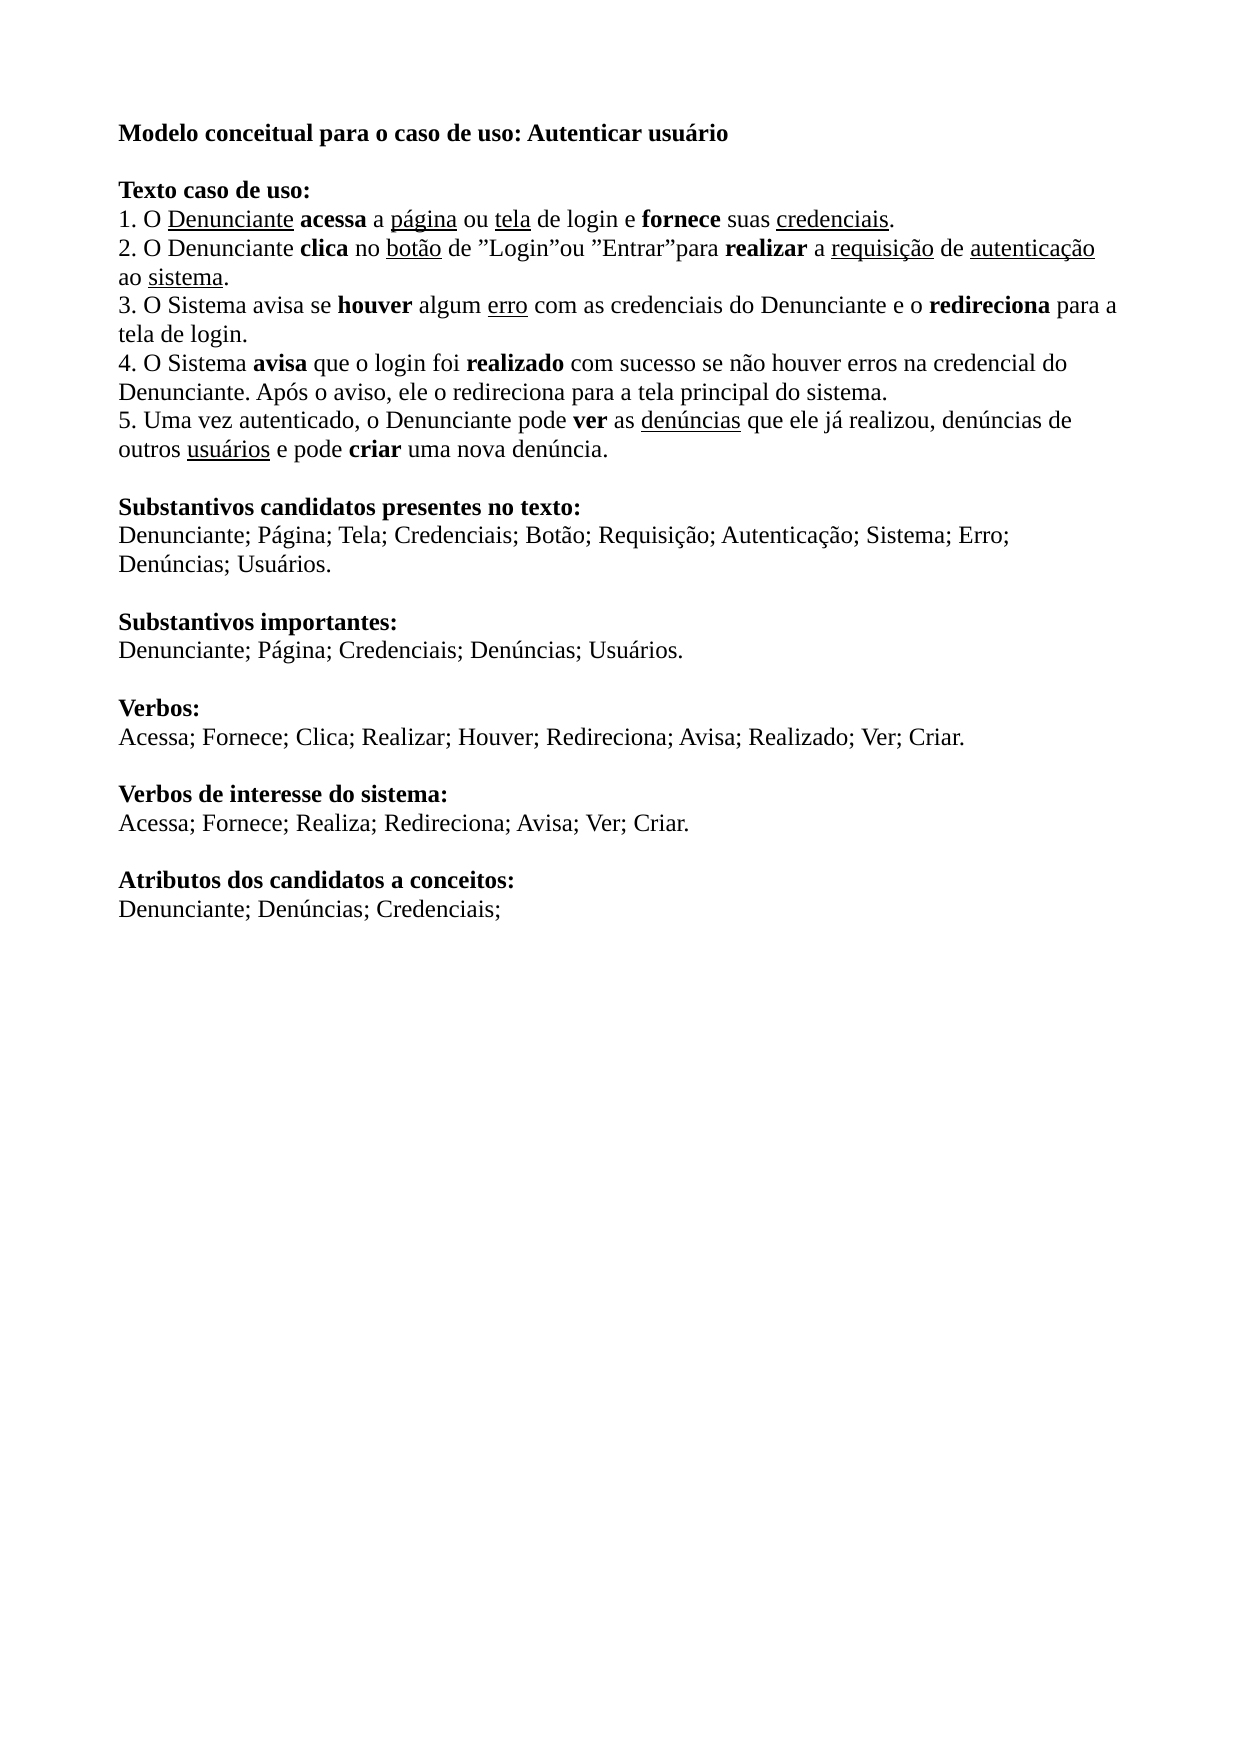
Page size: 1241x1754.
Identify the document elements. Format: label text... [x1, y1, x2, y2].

text Modelo conceitual para o caso de uso: Autenticar usuário [118, 118, 1122, 147]
text Substantivos candidatos presentes no texto: [118, 492, 1122, 521]
text 1. O Denunciante acessa a página ou tela de login e fornece suas credenciais. 2. O Denunciante clica no botão de ”Login”ou ”Entrar”para realizar a requisição de autenticação ao sistema. 3. O Sistema avisa se houver algum erro com as credenciais do Denunciante e o redireciona para a tela de login. 4. O Sistema avisa que o login foi realizado com sucesso se não houver erros na credencial do Denunciante. Após o aviso, ele o redireciona para a tela principal do sistema. 5. Uma vez autenticado, o Denunciante pode ver as denúncias que ele já realizou, denúncias de outros usuários e pode criar uma nova denúncia. [118, 204, 1122, 463]
text Acessa; Fornece; Realiza; Redireciona; Avisa; Ver; Criar. [118, 808, 1122, 837]
text Denunciante; Denúncias; Credenciais; [118, 894, 1122, 923]
text Texto caso de uso: [118, 176, 1122, 204]
text Denunciante; Página; Tela; Credenciais; Botão; Requisição; Autenticação; Sistema; Erro; Denúncias; Usuários. [118, 521, 1122, 578]
text Substantivos importantes: [118, 607, 1122, 636]
text Acessa; Fornece; Clica; Realizar; Houver; Redireciona; Avisa; Realizado; Ver; Criar. [118, 722, 1122, 751]
text Denunciante; Página; Credenciais; Denúncias; Usuários. [118, 636, 1122, 664]
text Verbos: [118, 693, 1122, 722]
text Atributos dos candidatos a conceitos: [118, 866, 1122, 894]
text Verbos de interesse do sistema: [118, 779, 1122, 808]
